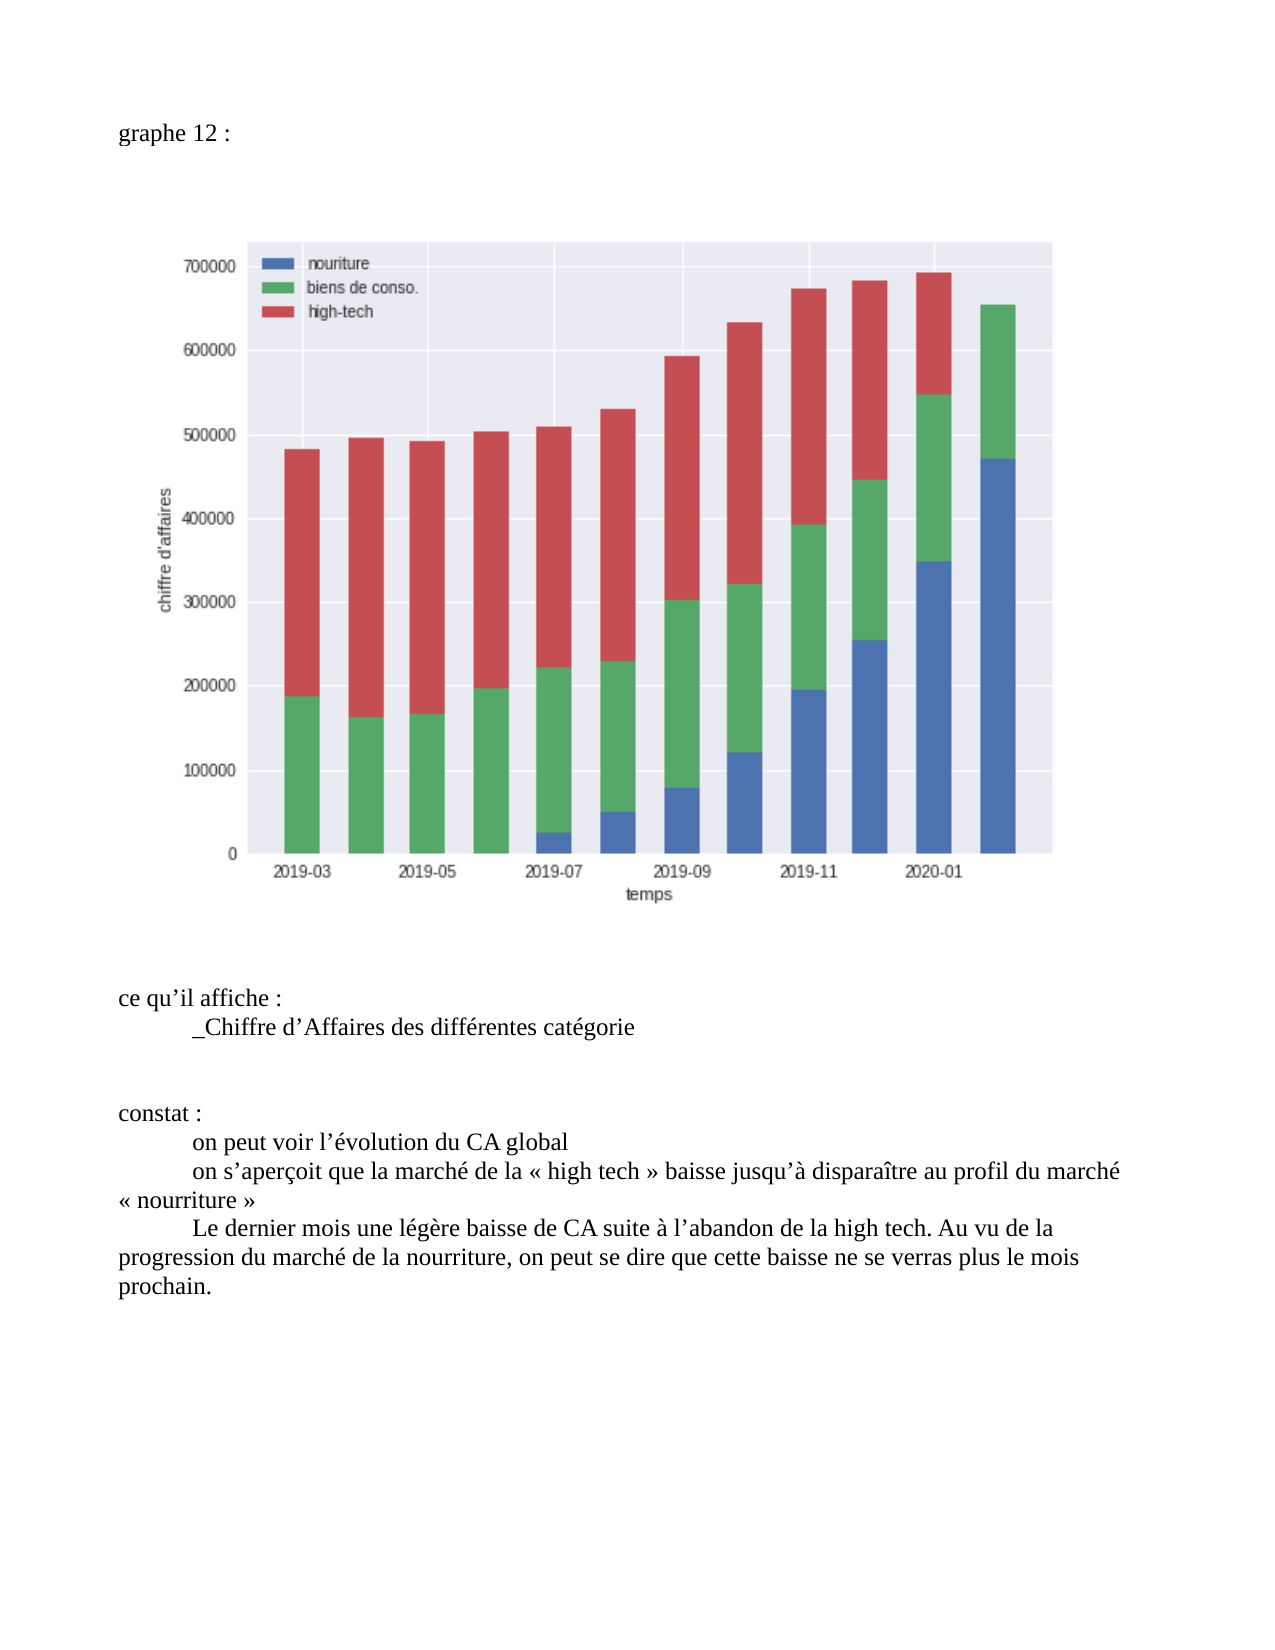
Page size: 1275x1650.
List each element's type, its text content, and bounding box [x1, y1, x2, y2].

text Le dernier mois une légère baisse de CA suite à l’abandon de la high tech. Au vu de la progression du marché de la nourriture, on peut se dire que cette baisse ne se verras plus le mois prochain. [118, 1213, 1157, 1300]
text on s’aperçoit que la marché de la « high tech » baisse jusqu’à disparaître au profil du marché « nourriture » [118, 1156, 1157, 1213]
text constat : [118, 1098, 1157, 1127]
text _Chiffre d’Affaires des différentes catégorie [118, 1012, 1157, 1041]
text graphe 12 : [118, 118, 1157, 146]
text ce qu’il affiche : [118, 983, 1157, 1012]
picture [118, 146, 1157, 955]
text on peut voir l’évolution du CA global [118, 1127, 1157, 1156]
